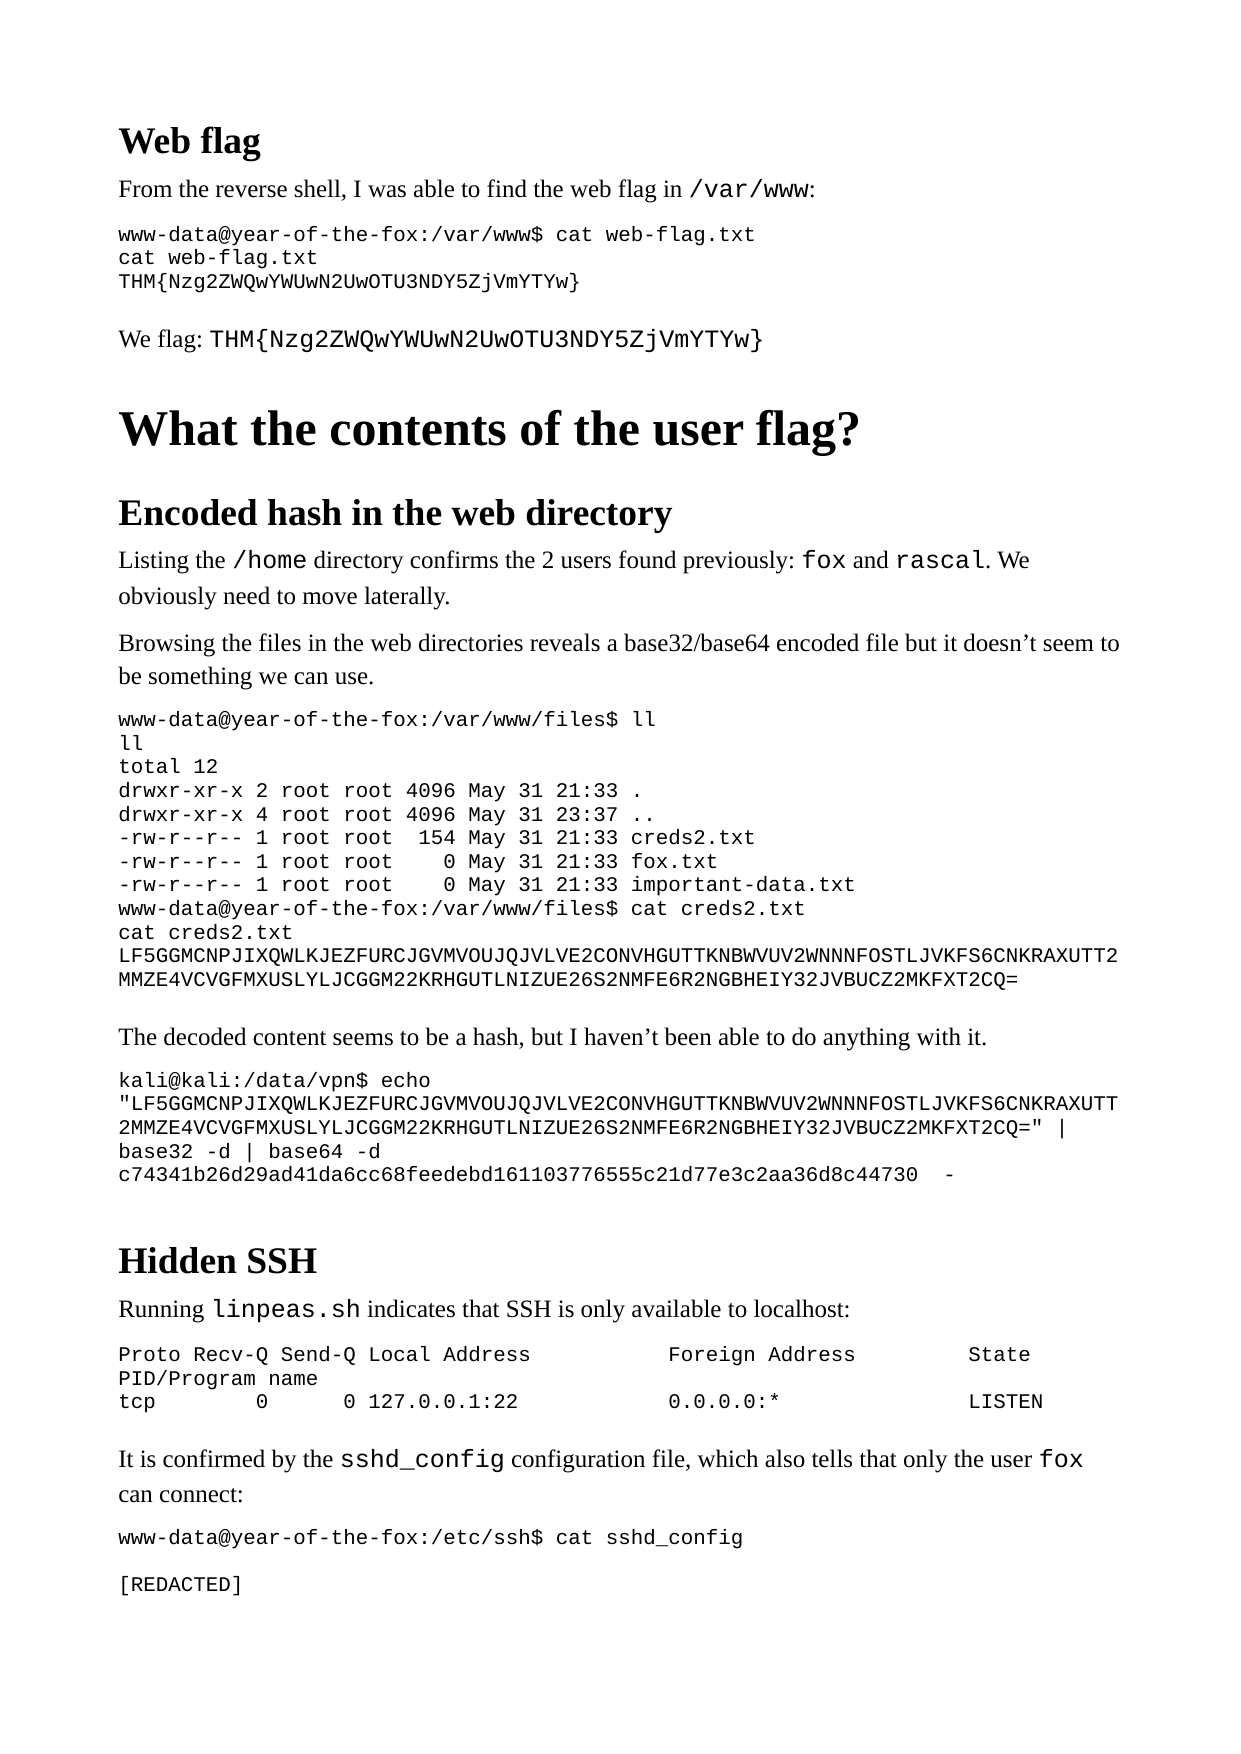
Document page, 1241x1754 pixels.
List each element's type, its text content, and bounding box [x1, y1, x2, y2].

text kali@kali:/data/vpn$ echo "LF5GGMCNPJIXQWLKJEZFURCJGVMVOUJQJVLVE2CONVHGUTTKNBWVUV2WNNNFOSTLJVKFS6CNKRAXUTT2MMZE4VCVGFMXUSLYLJCGGM22KRHGUTLNIZUE26S2NMFE6R2NGBHEIY32JVBUCZ2MKFXT2CQ=" | base32 -d | base64 -d [118, 1070, 1122, 1164]
text drwxr-xr-x 2 root root 4096 May 31 21:33 . [118, 780, 1122, 803]
text www-data@year-of-the-fox:/var/www$ cat web-flag.txt [118, 224, 1122, 247]
text tcp 0 0 127.0.0.1:22 0.0.0.0:* LISTEN [118, 1391, 1122, 1415]
subtitle Hidden SSH [118, 1238, 1122, 1281]
subtitle Encoded hash in the web directory [118, 490, 1122, 533]
text www-data@year-of-the-fox:/var/www/files$ ll [118, 709, 1122, 733]
text -rw-r--r-- 1 root root 154 May 31 21:33 creds2.txt [118, 827, 1122, 851]
text c74341b26d29ad41da6cc68feedebd161103776555c21d77e3c2aa36d8c44730 - [118, 1164, 1122, 1188]
text Browsing the files in the web directories reveals a base32/base64 encoded file but it doesn’t seem to be something we can use. [118, 628, 1122, 690]
text -rw-r--r-- 1 root root 0 May 31 21:33 important-data.txt [118, 874, 1122, 898]
text LF5GGMCNPJIXQWLKJEZFURCJGVMVOUJQJVLVE2CONVHGUTTKNBWVUV2WNNNFOSTLJVKFS6CNKRAXUTT2MMZE4VCVGFMXUSLYLJCGGM22KRHGUTLNIZUE26S2NMFE6R2NGBHEIY32JVBUCZ2MKFXT2CQ= [118, 945, 1122, 993]
text -rw-r--r-- 1 root root 0 May 31 21:33 fox.txt [118, 851, 1122, 874]
text ll [118, 733, 1122, 756]
text cat creds2.txt [118, 922, 1122, 945]
text www-data@year-of-the-fox:/var/www/files$ cat creds2.txt [118, 898, 1122, 922]
subtitle What the contents of the user flag? [118, 399, 1122, 457]
text drwxr-xr-x 4 root root 4096 May 31 23:37 .. [118, 803, 1122, 827]
text cat web-flag.txt [118, 247, 1122, 271]
text total 12 [118, 756, 1122, 780]
subtitle Web flag [118, 118, 1122, 161]
text It is confirmed by the sshd_config configuration file, which also tells that only the user fox can connect: [118, 1444, 1122, 1508]
text Running linpeas.sh indicates that SSH is only available to localhost: [118, 1294, 1122, 1325]
text [REDACTED] [118, 1574, 1122, 1598]
text We flag: THM{Nzg2ZWQwYWUwN2UwOTU3NDY5ZjVmYTYw} [118, 324, 1122, 355]
text From the reverse shell, I was able to find the web flag in /var/www: [118, 174, 1122, 204]
text The decoded content seems to be a hash, but I haven’t been able to do anything with it. [118, 1022, 1122, 1051]
text THM{Nzg2ZWQwYWUwN2UwOTU3NDY5ZjVmYTYw} [118, 271, 1122, 295]
text Listing the /home directory confirms the 2 users found previously: fox and rascal. We obviously need to move laterally. [118, 546, 1122, 609]
text www-data@year-of-the-fox:/etc/ssh$ cat sshd_config [118, 1527, 1122, 1551]
text Proto Recv-Q Send-Q Local Address Foreign Address State PID/Program name [118, 1344, 1122, 1391]
